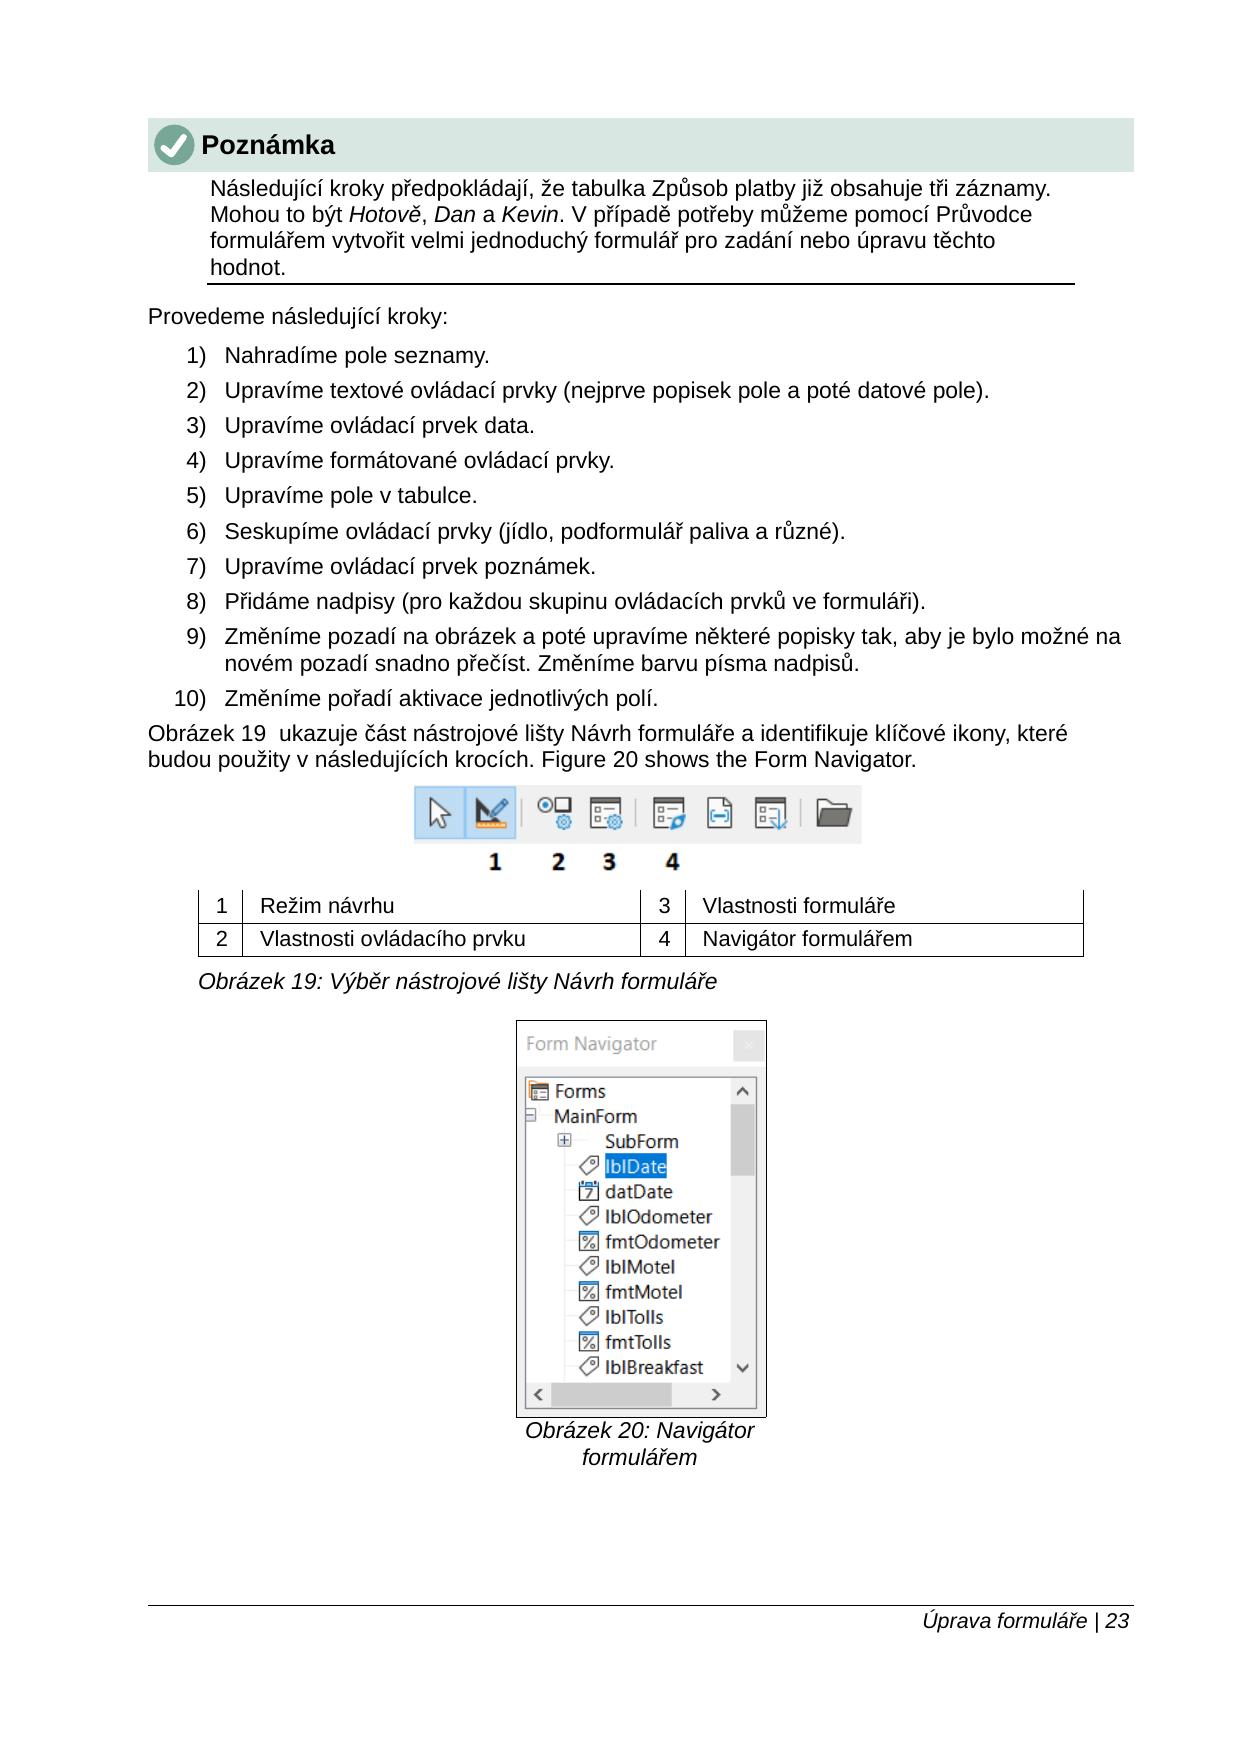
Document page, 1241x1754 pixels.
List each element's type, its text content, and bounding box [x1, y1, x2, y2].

text Obrázek 20: Navigátor formulářem [474, 1020, 807, 1470]
table_cell Navigátor formulářem [686, 924, 1083, 956]
list Nahradíme pole seznamy. [207, 342, 1134, 368]
text Provedeme následující kroky: [148, 303, 1134, 329]
table_cell Vlastnosti ovládacího prvku [243, 924, 640, 956]
list Změníme pozadí na obrázek a poté upravíme některé popisky tak, aby je bylo možné na novém pozadí snadno přečíst. Změníme barvu písma nadpisů. [207, 623, 1134, 676]
list Upravíme textové ovládací prvky (nejprve popisek pole a poté datové pole). [207, 377, 1134, 403]
list Upravíme ovládací prvek data. [207, 412, 1134, 438]
table_cell 4 [641, 924, 685, 956]
table_cell 2 [199, 924, 242, 956]
list Upravíme formátované ovládací prvky. [207, 447, 1134, 474]
table_header Vlastnosti formuláře [686, 890, 1083, 923]
list Přidáme nadpisy (pro každou skupinu ovládacích prvků ve formuláři). [207, 588, 1134, 614]
picture [517, 1021, 766, 1417]
text Následující kroky předpokládají, že tabulka Způsob platby již obsahuje tři záznamy. Mohou to být Hotově, Dan a Kevin. V případě potřeby můžeme pomocí Průvodce formulářem vytvořit velmi jednoduchý formulář pro zadání nebo úpravu těchto hodnot. [207, 172, 1075, 283]
list Změníme pořadí aktivace jednotlivých polí. [207, 685, 1134, 711]
table_header Režim návrhu [243, 890, 640, 923]
list Upravíme pole v tabulce. [207, 482, 1134, 509]
text Obrázek 19: Výběr nástrojové lišty Návrh formuláře [198, 968, 1084, 995]
table_header 1 [199, 890, 242, 923]
list Upravíme ovládací prvek poznámek. [207, 553, 1134, 579]
text Obrázek 19 ukazuje část nástrojové lišty Návrh formuláře a identifikuje klíčové ikony, které budou použity v následujících krocích. Figure 20 shows the Form Navigator. [148, 720, 1134, 773]
picture [413, 785, 868, 878]
list Seskupíme ovládací prvky (jídlo, podformulář paliva a různé). [207, 518, 1134, 544]
table_header 3 [641, 890, 685, 923]
subtitle Poznámka [148, 118, 1134, 172]
